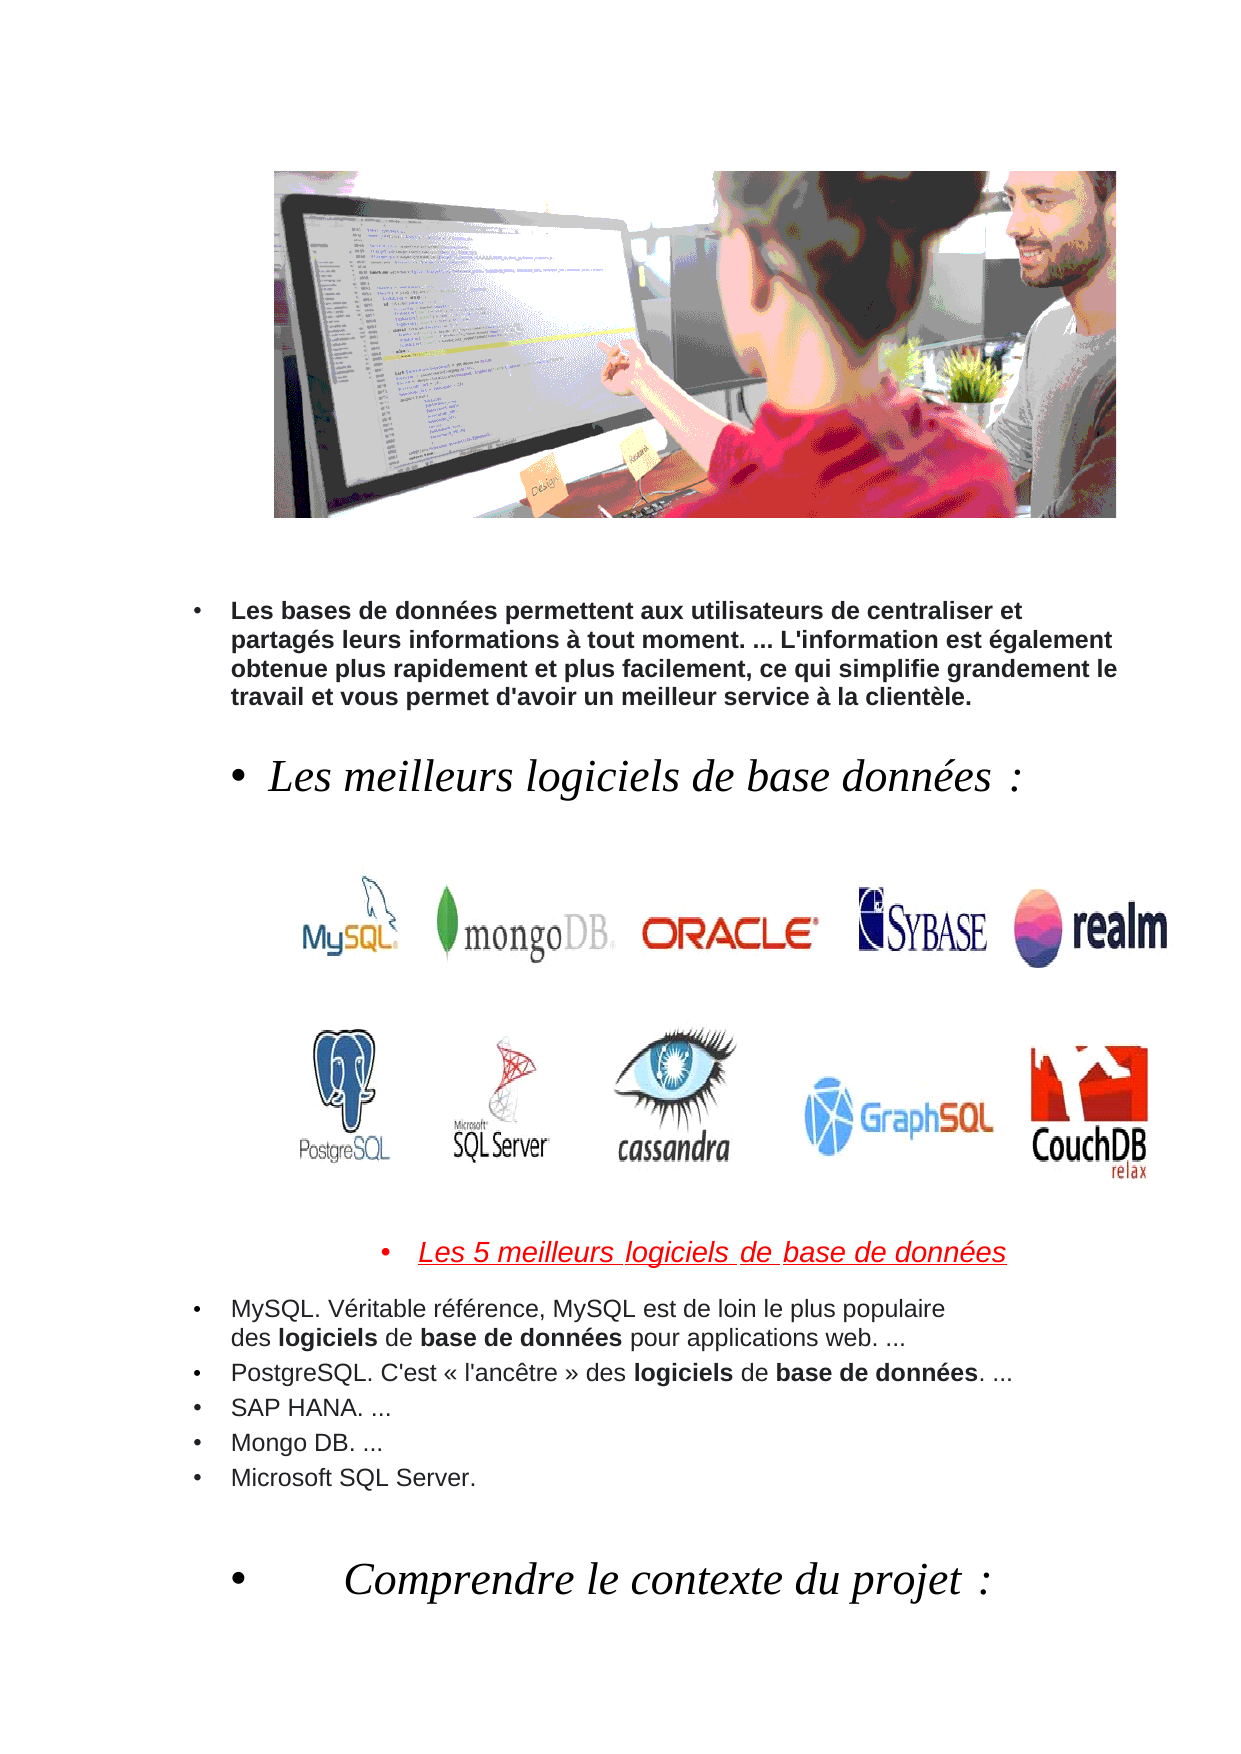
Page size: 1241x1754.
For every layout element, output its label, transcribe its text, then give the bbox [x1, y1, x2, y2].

list PostgreSQL. C'est « l'ancêtre » des logiciels de base de données. ... [193, 1358, 1122, 1387]
list MySQL. Véritable référence, MySQL est de loin le plus populaire des logiciels de base de données pour applications web. ... [193, 1294, 1122, 1352]
list Microsoft SQL Server. [193, 1463, 1122, 1492]
list Les 5 meilleurs logiciels de base de données [381, 1235, 1122, 1268]
list SAP HANA. ... [193, 1393, 1122, 1422]
list Comprendre le contexte du projet : [231, 1551, 1122, 1604]
list Les bases de données permettent aux utilisateurs de centraliser et partagés leurs informations à tout moment. ... L'information est également obtenue plus rapidement et plus facilement, ce qui simplifie grandement le travail et vous permet d'avoir un meilleur service à la clientèle. [193, 596, 1122, 711]
list Les meilleurs logiciels de base données : [231, 749, 1122, 801]
list Mongo DB. ... [193, 1428, 1122, 1457]
